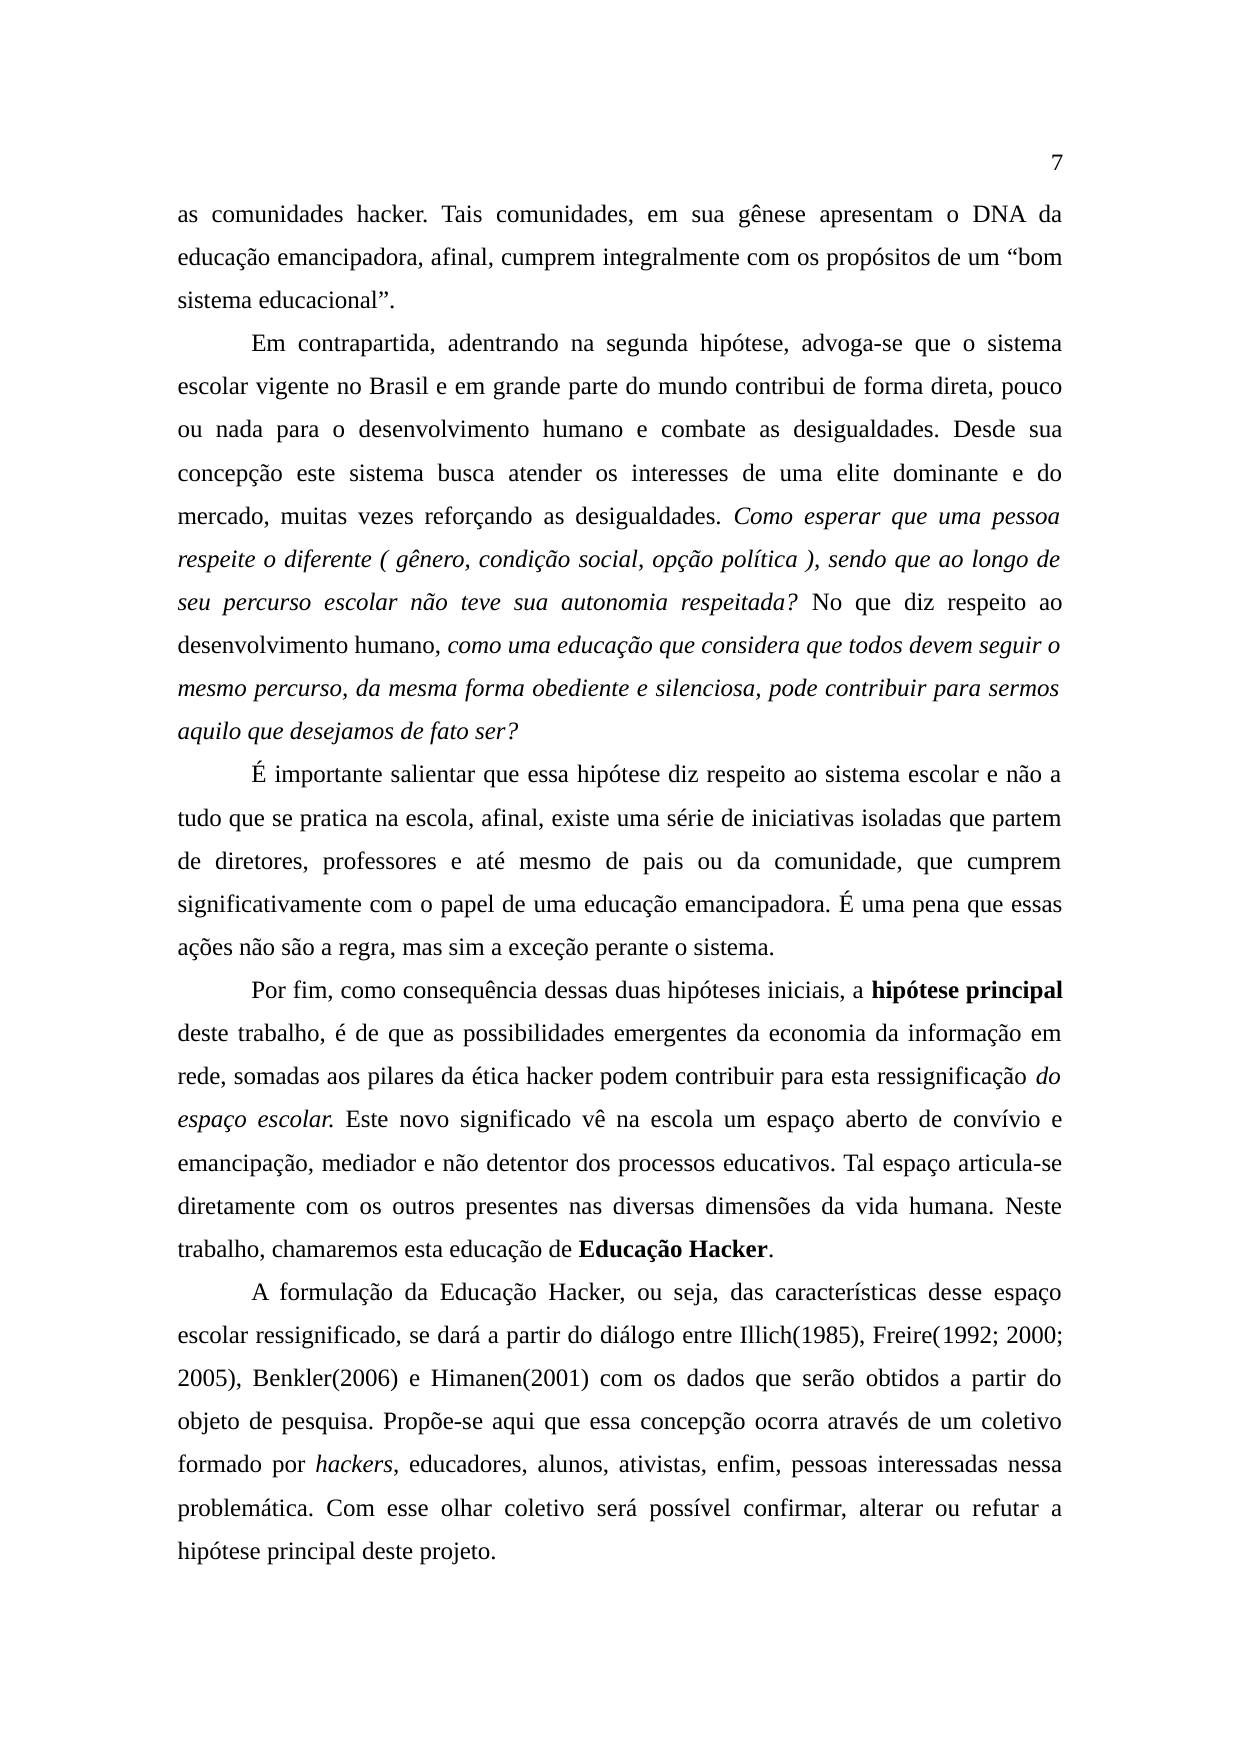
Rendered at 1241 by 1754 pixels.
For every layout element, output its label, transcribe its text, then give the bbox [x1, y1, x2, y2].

text as comunidades hacker. Tais comunidades, em sua gênese apresentam o DNA da educação emancipadora, afinal, cumprem integralmente com os propósitos de um “bom sistema educacional”. [177, 199, 1063, 314]
text Por fim, como consequência dessas duas hipóteses iniciais, a hipótese principal deste trabalho, é de que as possibilidades emergentes da economia da informação em rede, somadas aos pilares da ética hacker podem contribuir para esta ressignificação do espaço escolar. Este novo significado vê na escola um espaço aberto de convívio e emancipação, mediador e não detentor dos processos educativos. Tal espaço articula-se diretamente com os outros presentes nas diversas dimensões da vida humana. Neste trabalho, chamaremos esta educação de Educação Hacker. [177, 975, 1063, 1263]
text É importante salientar que essa hipótese diz respeito ao sistema escolar e não a tudo que se pratica na escola, afinal, existe uma série de iniciativas isoladas que partem de diretores, professores e até mesmo de pais ou da comunidade, que cumprem significativamente com o papel de uma educação emancipadora. É uma pena que essas ações não são a regra, mas sim a exceção perante o sistema. [177, 759, 1063, 961]
text Em contrapartida, adentrando na segunda hipótese, advoga-se que o sistema escolar vigente no Brasil e em grande parte do mundo contribui de forma direta, pouco ou nada para o desenvolvimento humano e combate as desigualdades. Desde sua concepção este sistema busca atender os interesses de uma elite dominante e do mercado, muitas vezes reforçando as desigualdades. Como esperar que uma pessoa respeite o diferente ( gênero, condição social, opção política ), sendo que ao longo de seu percurso escolar não teve sua autonomia respeitada? No que diz respeito ao desenvolvimento humano, como uma educação que considera que todos devem seguir o mesmo percurso, da mesma forma obediente e silenciosa, pode contribuir para sermos aquilo que desejamos de fato ser? [177, 328, 1063, 745]
text A formulação da Educação Hacker, ou seja, das características desse espaço escolar ressignificado, se dará a partir do diálogo entre Illich(1985), Freire(1992; 2000; 2005), Benkler(2006) e Himanen(2001) com os dados que serão obtidos a partir do objeto de pesquisa. Propõe-se aqui que essa concepção ocorra através de um coletivo formado por hackers, educadores, alunos, ativistas, enfim, pessoas interessadas nessa problemática. Com esse olhar coletivo será possível confirmar, alterar ou refutar a hipótese principal deste projeto. [177, 1277, 1063, 1564]
